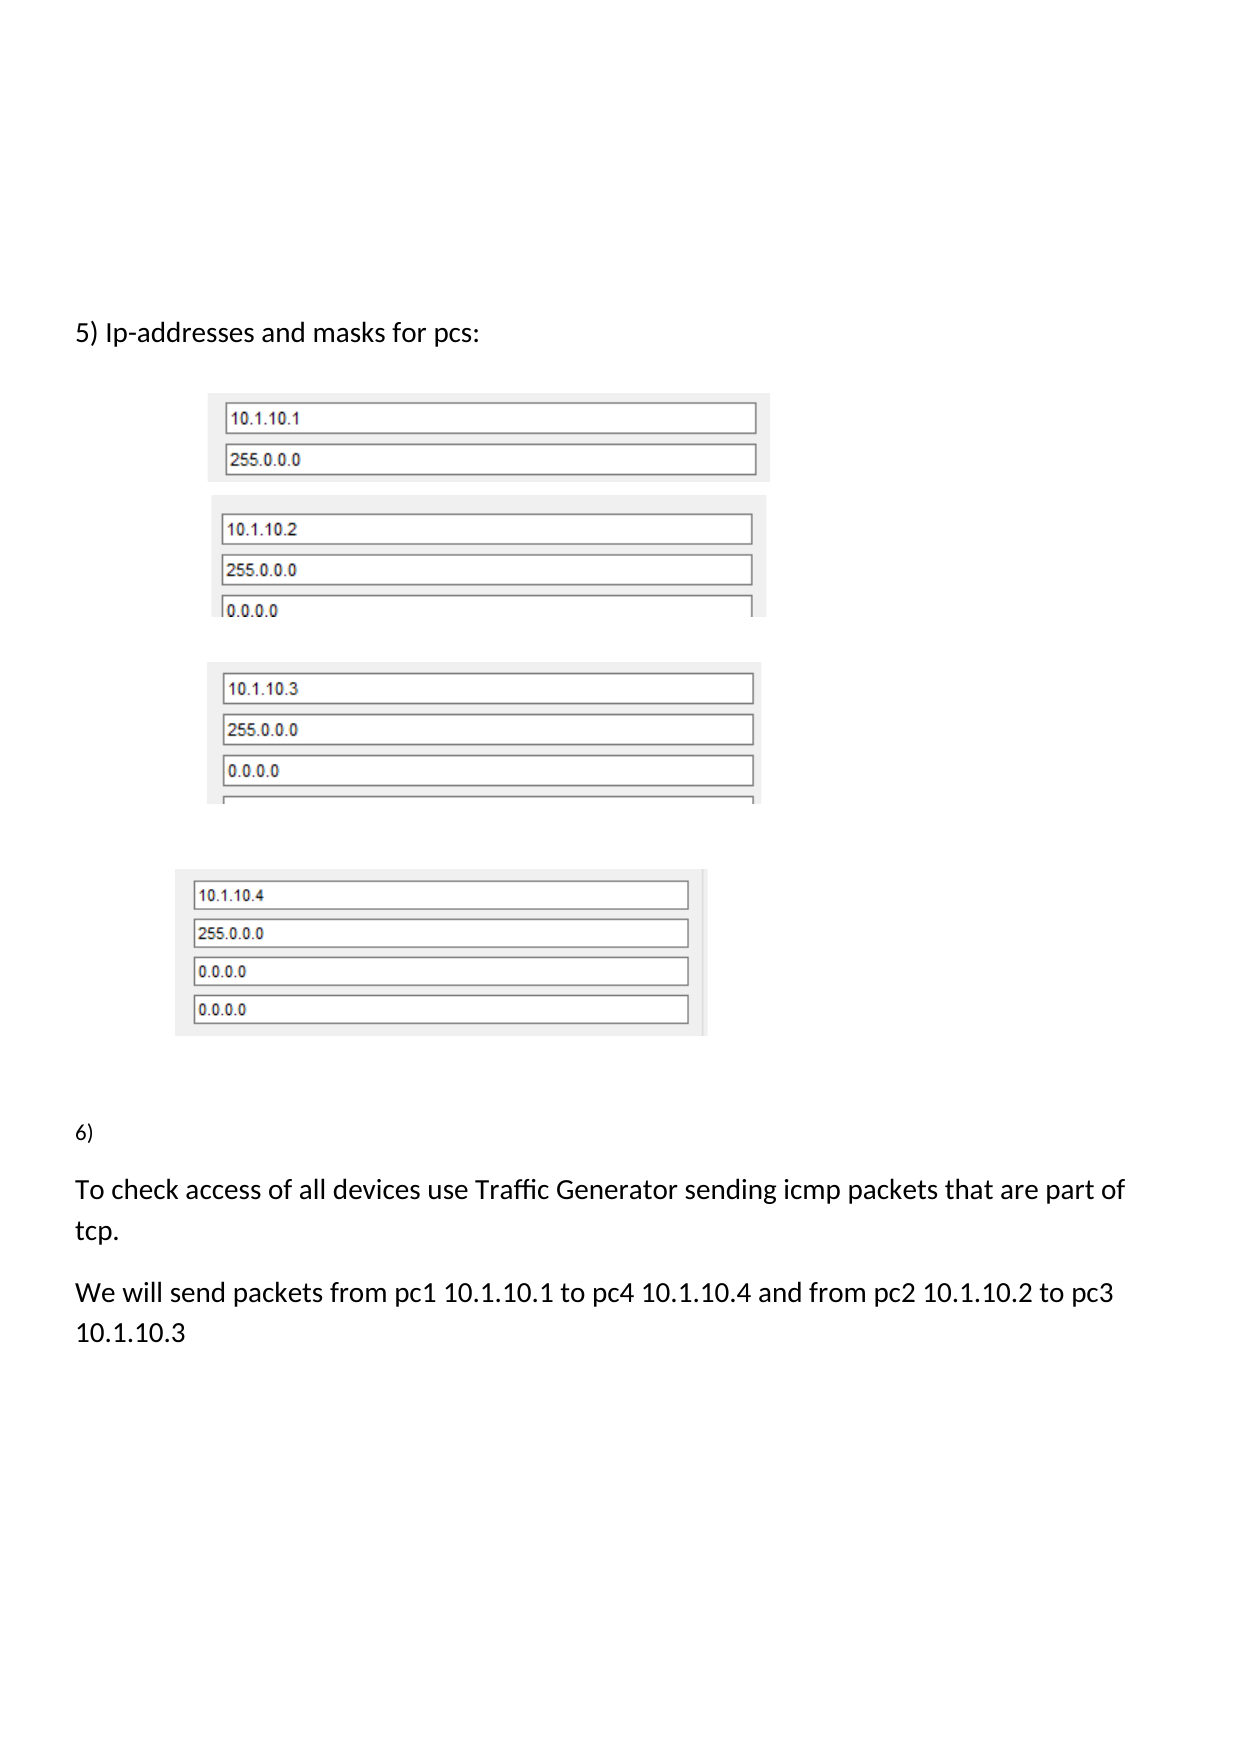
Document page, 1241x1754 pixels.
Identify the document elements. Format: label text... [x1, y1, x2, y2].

picture [175, 869, 708, 1036]
text 5) Ip-addresses and masks for pcs: [75, 314, 1165, 349]
picture [206, 662, 762, 804]
picture [207, 393, 771, 482]
picture [211, 495, 767, 617]
text We will send packets from pc1 10.1.10.1 to pc4 10.1.10.4 and from pc2 10.1.10.2 to pc3 10.1.10.3 [75, 1274, 1165, 1350]
text 6) [75, 1118, 1165, 1146]
text To check access of all devices use Traffic Generator sending icmp packets that are part of tcp. [75, 1171, 1165, 1247]
